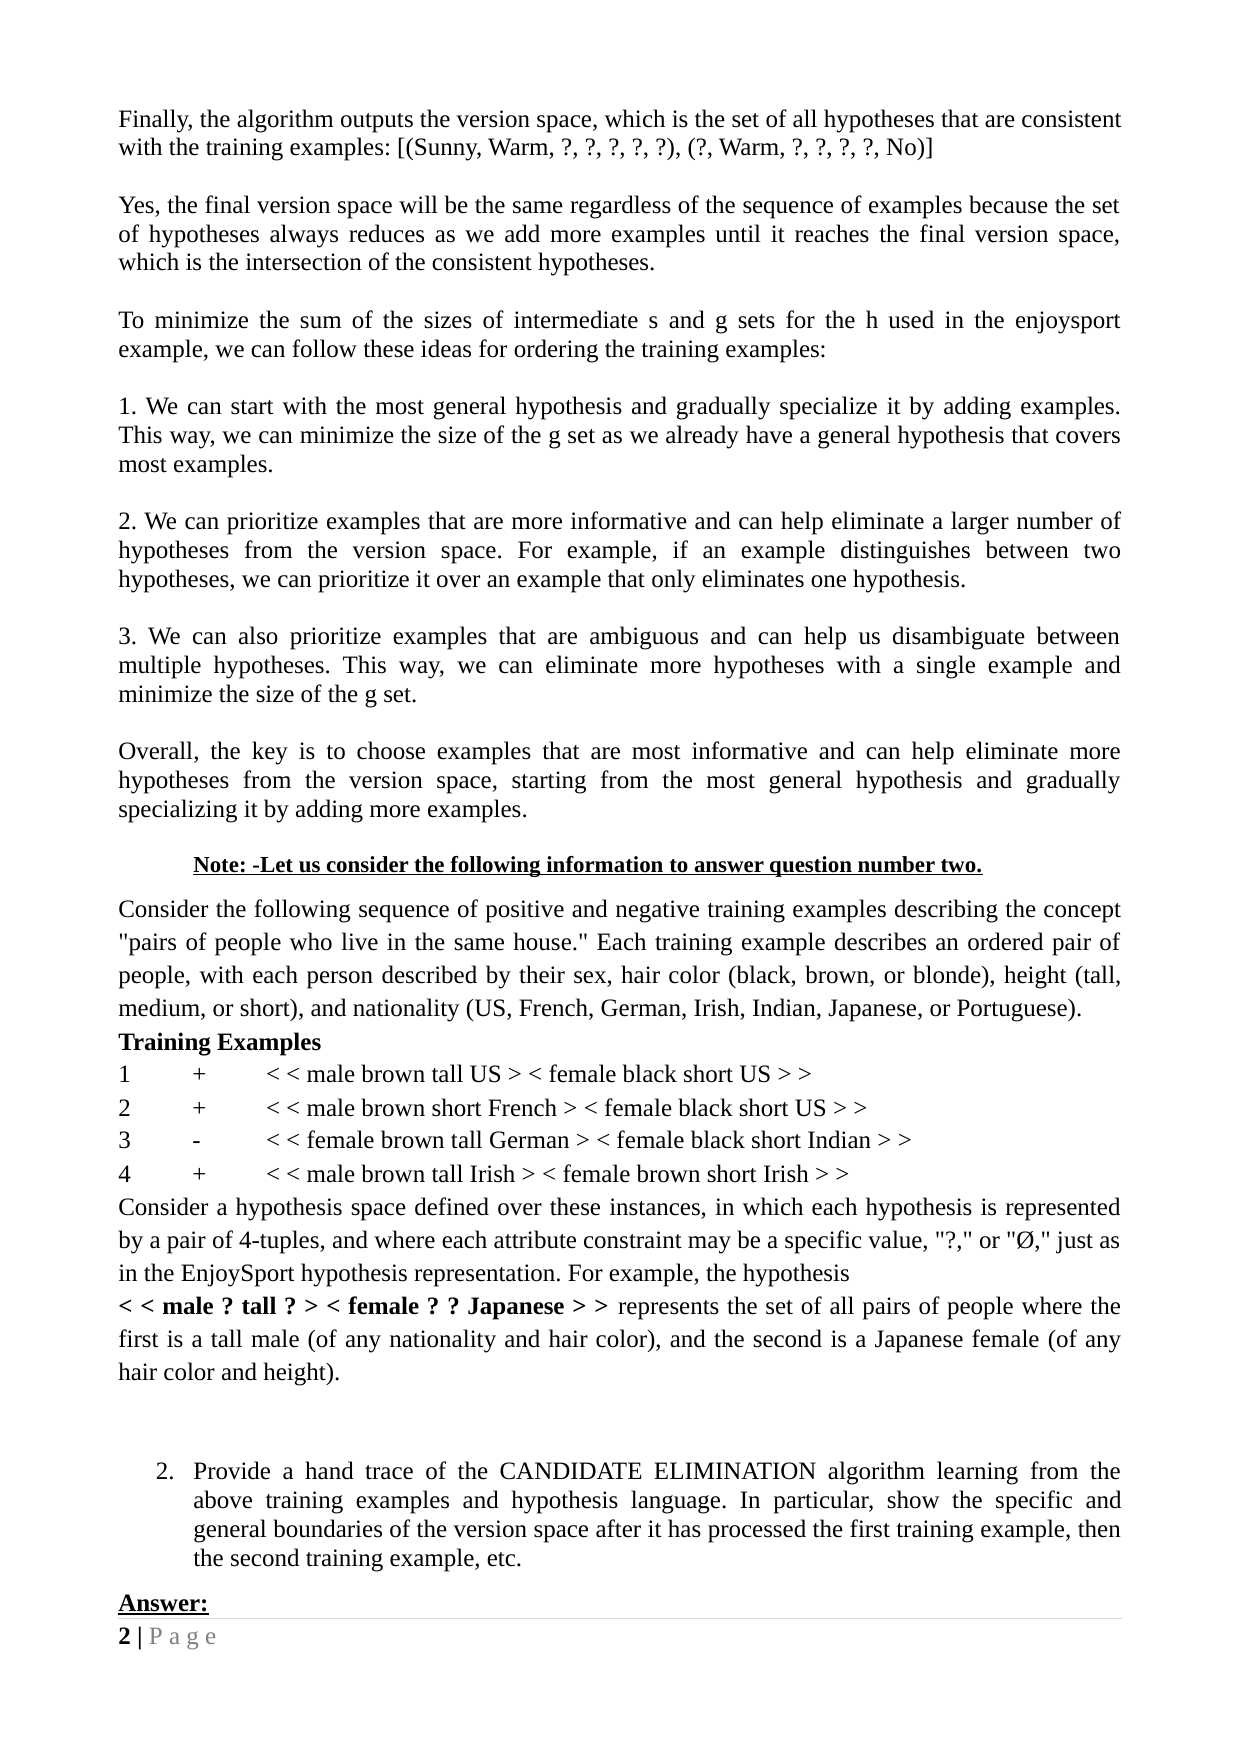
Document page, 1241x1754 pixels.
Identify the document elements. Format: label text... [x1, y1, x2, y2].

text < < male ? tall ? > < female ? ? Japanese > > represents the set of all pairs of people where the first is a tall male (of any nationality and hair color), and the second is a Japanese female (of any hair color and height). [118, 1291, 1122, 1386]
text 3. We can also prioritize examples that are ambiguous and can help us disambiguate between multiple hypotheses. This way, we can eliminate more hypotheses with a single example and minimize the size of the g set. [118, 621, 1122, 707]
text 2. We can prioritize examples that are more informative and can help eliminate a larger number of hypotheses from the version space. For example, if an example distinguishes between two hypotheses, we can prioritize it over an example that only eliminates one hypothesis. [118, 506, 1122, 592]
text Consider a hypothesis space defined over these instances, in which each hypothesis is represented by a pair of 4-tuples, and where each attribute constraint may be a specific value, "?," or "Ø," just as in the EnjoySport hypothesis representation. For example, the hypothesis [118, 1192, 1122, 1286]
text 1 + < < male brown tall US > < female black short US > > [118, 1059, 1122, 1088]
text Yes, the final version space will be the same regardless of the sequence of examples because the set of hypotheses always reduces as we add more examples until it reaches the final version space, which is the intersection of the consistent hypotheses. [118, 190, 1122, 276]
list Provide a hand trace of the CANDIDATE ELIMINATION algorithm learning from the above training examples and hypothesis language. In particular, show the specific and general boundaries of the version space after it has processed the first training example, then the second training example, etc. [156, 1456, 1122, 1571]
text Answer: [118, 1588, 1122, 1617]
text Training Examples [118, 1027, 1122, 1055]
text 4 + < < male brown tall Irish > < female brown short Irish > > [118, 1159, 1122, 1187]
text 1. We can start with the most general hypothesis and gradually specialize it by adding examples. This way, we can minimize the size of the g set as we already have a general hypothesis that covers most examples. [118, 391, 1122, 477]
text Overall, the key is to choose examples that are most informative and can help eliminate more hypotheses from the version space, starting from the most general hypothesis and gradually specializing it by adding more examples. [118, 736, 1122, 822]
text Consider the following sequence of positive and negative training examples describing the concept "pairs of people who live in the same house." Each training example describes an ordered pair of people, with each person described by their sex, hair color (black, brown, or blonde), height (tall, medium, or short), and nationality (US, French, German, Irish, Indian, Japanese, or Portuguese). [118, 894, 1122, 1022]
text 2 + < < male brown short French > < female black short US > > [118, 1093, 1122, 1121]
text To minimize the sum of the sizes of intermediate s and g sets for the h used in the enjoysport example, we can follow these ideas for ordering the training examples: [118, 305, 1122, 362]
list Note: -Let us consider the following information to answer question number two. [193, 851, 1122, 878]
text Finally, the algorithm outputs the version space, which is the set of all hypotheses that are consistent with the training examples: [(Sunny, Warm, ?, ?, ?, ?, ?), (?, Warm, ?, ?, ?, ?, No)] [118, 104, 1122, 161]
text 3 - < < female brown tall German > < female black short Indian > > [118, 1126, 1122, 1154]
